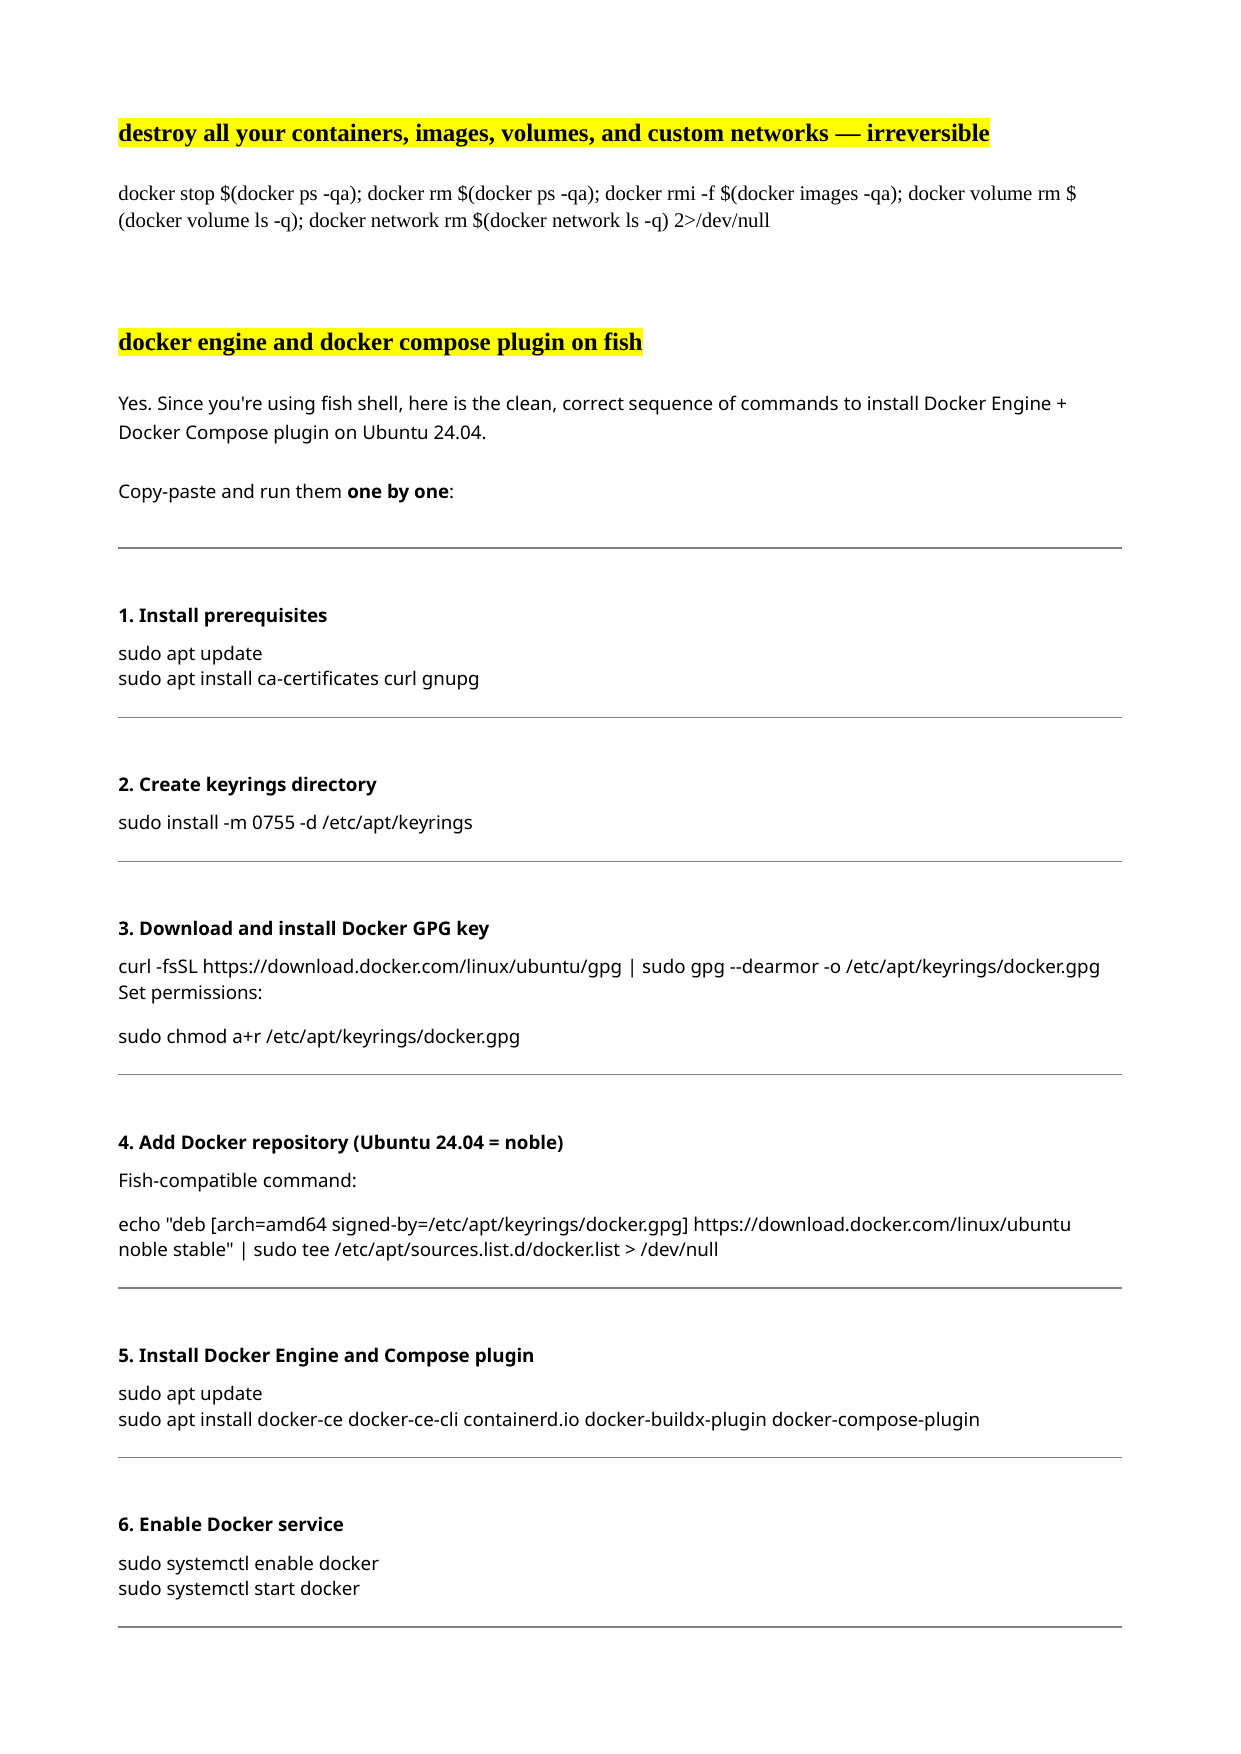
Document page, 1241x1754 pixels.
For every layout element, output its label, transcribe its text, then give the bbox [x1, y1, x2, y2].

subtitle 4. Add Docker repository (Ubuntu 24.04 = noble) [118, 1129, 1122, 1154]
text sudo systemctl enable docker [118, 1550, 1122, 1575]
subtitle 1. Install prerequisites [118, 602, 1122, 628]
text sudo apt install docker-ce docker-ce-cli containerd.io docker-buildx-plugin docker-compose-plugin [118, 1406, 1122, 1431]
text sudo systemctl start docker [118, 1575, 1122, 1601]
text curl -fsSL https://download.docker.com/linux/ubuntu/gpg | sudo gpg --dearmor -o /etc/apt/keyrings/docker.gpg [118, 954, 1122, 979]
text sudo install -m 0755 -d /etc/apt/keyrings [118, 810, 1122, 835]
text sudo apt update [118, 1380, 1122, 1406]
text echo "deb [arch=amd64 signed-by=/etc/apt/keyrings/docker.gpg] https://download.docker.com/linux/ubuntu noble stable" | sudo tee /etc/apt/sources.list.d/docker.list > /dev/null [118, 1211, 1122, 1262]
subtitle 2. Create keyrings directory [118, 772, 1122, 797]
text sudo apt update [118, 640, 1122, 666]
text Fish-compatible command: [118, 1167, 1122, 1192]
text Set permissions: [118, 979, 1122, 1005]
text docker stop $(docker ps -qa); docker rm $(docker ps -qa); docker rmi -f $(docker images -qa); docker volume rm $(docker volume ls -q); docker network rm $(docker network ls -q) 2>/dev/null [118, 181, 1122, 232]
text Copy-paste and run them one by one: [118, 478, 1122, 503]
subtitle 3. Download and install Docker GPG key [118, 916, 1122, 941]
text sudo apt install ca-certificates curl gnupg [118, 666, 1122, 691]
subtitle 6. Enable Docker service [118, 1512, 1122, 1537]
text Yes. Since you're using fish shell, here is the clean, correct sequence of commands to install Docker Engine + Docker Compose plugin on Ubuntu 24.04. [118, 390, 1122, 445]
text docker engine and docker compose plugin on fish [118, 327, 1122, 356]
text sudo chmod a+r /etc/apt/keyrings/docker.gpg [118, 1023, 1122, 1048]
subtitle 5. Install Docker Engine and Compose plugin [118, 1342, 1122, 1368]
text destroy all your containers, images, volumes, and custom networks — irreversible [118, 118, 1122, 147]
